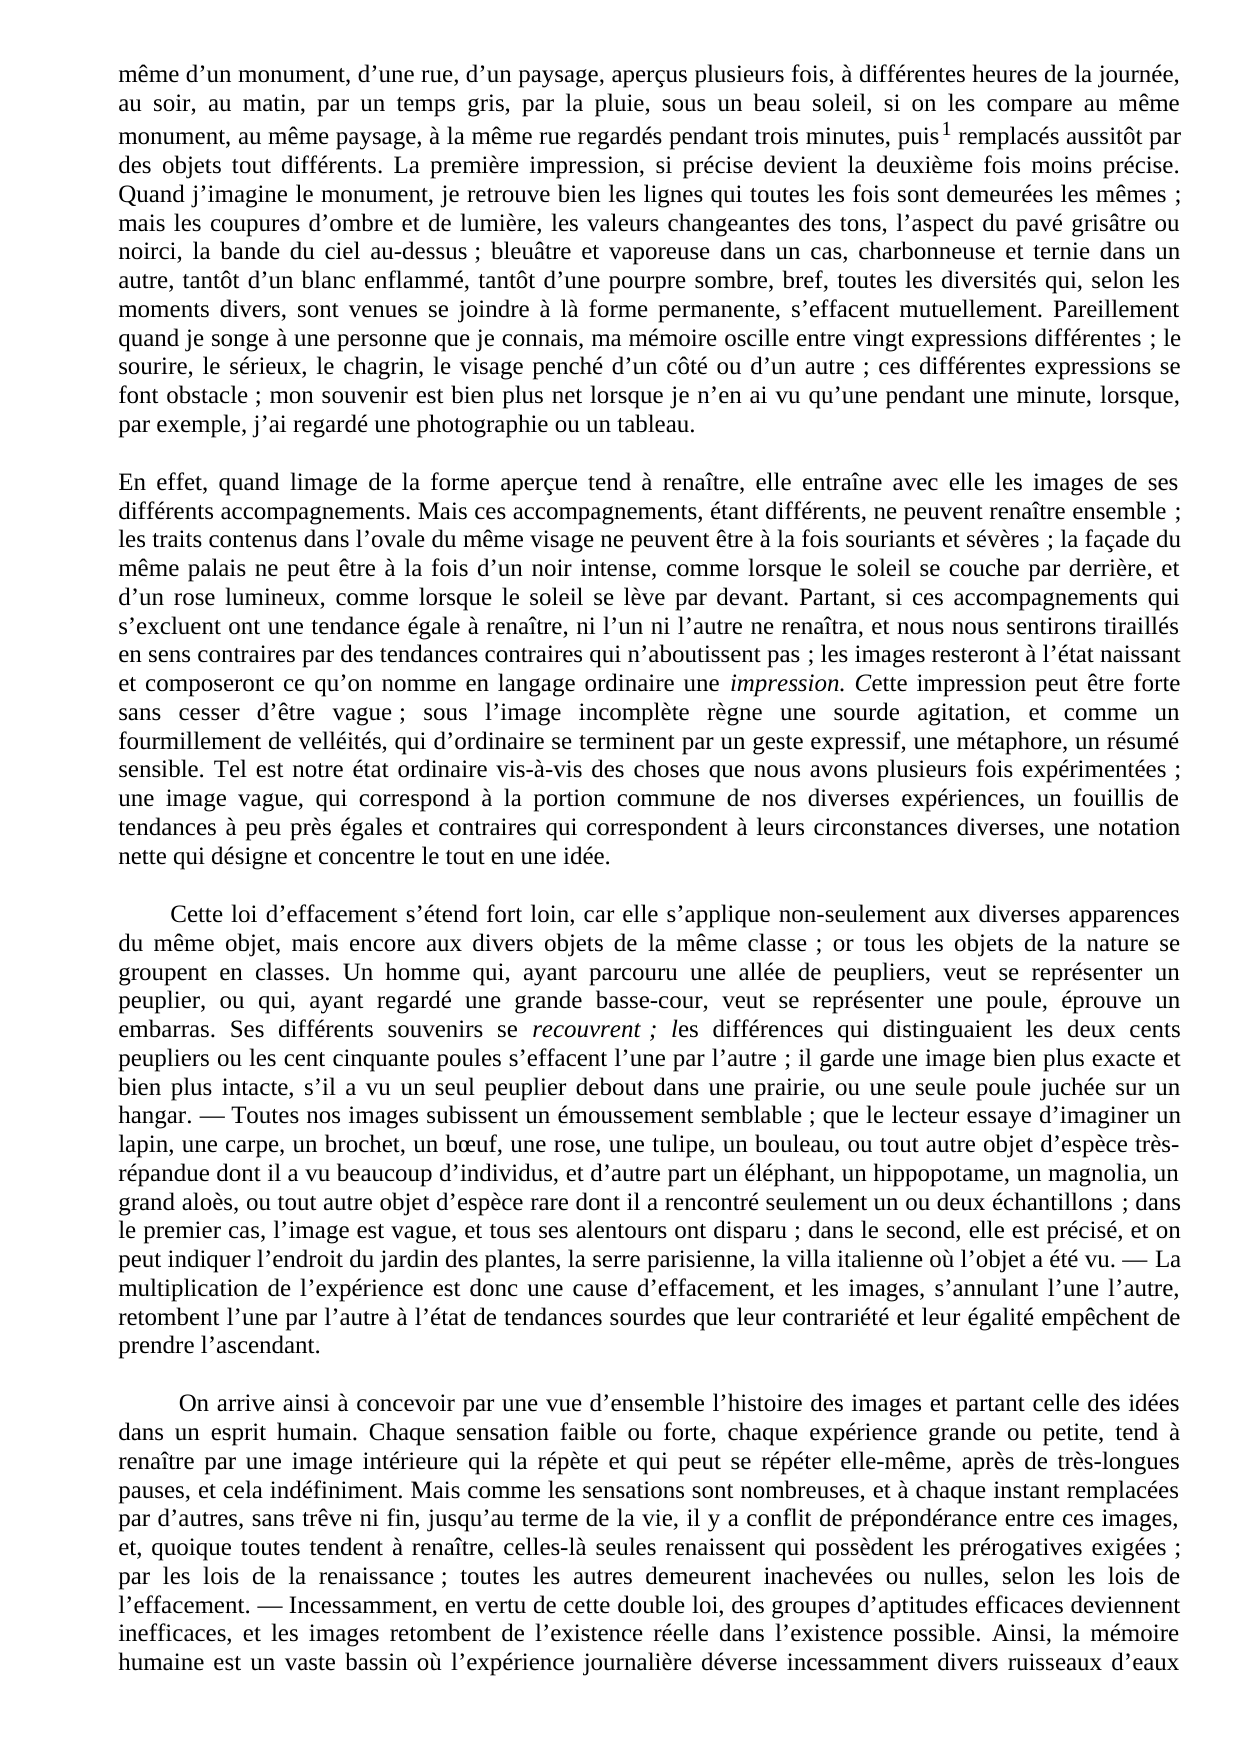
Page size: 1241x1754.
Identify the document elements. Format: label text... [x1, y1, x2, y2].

text On arrive ainsi à concevoir par une vue d’ensemble l’histoire des images et partant celle des idées dans un esprit humain. Chaque sensation faible ou forte, chaque expérience grande ou petite, tend à renaître par une image intérieure qui la répète et qui peut se répéter elle-même, après de très-longues pauses, et cela indéfiniment. Mais comme les sensations sont nombreuses, et à chaque instant remplacées par d’autres, sans trêve ni fin, jusqu’au terme de la vie, il y a conflit de prépondérance entre ces images, et, quoique toutes tendent à renaître, celles-là seules renaissent qui possèdent les prérogatives exigées ; par les lois de la renaissance ; toutes les autres demeurent inachevées ou nulles, selon les lois de l’effacement. — Incessamment, en vertu de cette double loi, des groupes d’aptitudes efficaces deviennent inefficaces, et les images retombent de l’existence réelle dans l’existence possible. Ainsi, la mémoire humaine est un vaste bassin où l’expérience journalière déverse incessamment divers ruisseaux d’eaux [118, 1388, 1181, 1676]
text même d’un monument, d’une rue, d’un paysage, aperçus plusieurs fois, à différentes heures de la journée, au soir, au matin, par un temps gris, par la pluie, sous un beau soleil, si on les compare au même monument, au même paysage, à la même rue regardés pendant trois minutes, puis1 remplacés aussitôt par des objets tout différents. La première impression, si précise devient la deuxième fois moins précise. Quand j’imagine le monument, je retrouve bien les lignes qui toutes les fois sont demeurées les mêmes ; mais les coupures d’ombre et de lumière, les valeurs changeantes des tons, l’aspect du pavé grisâtre ou noirci, la bande du ciel au-dessus ; bleuâtre et vaporeuse dans un cas, charbonneuse et ternie dans un autre, tantôt d’un blanc enflammé, tantôt d’une pourpre sombre, bref, toutes les diversités qui, selon les moments divers, sont venues se joindre à là forme permanente, s’effacent mutuellement. Pareillement quand je songe à une personne que je connais, ma mémoire oscille entre vingt expressions différentes ; le sourire, le sérieux, le chagrin, le visage penché d’un côté ou d’un autre ; ces différentes expressions se font obstacle ; mon souvenir est bien plus net lorsque je n’en ai vu qu’une pendant une minute, lorsque, par exemple, j’ai regardé une photographie ou un tableau. [118, 59, 1181, 438]
text Cette loi d’effacement s’étend fort loin, car elle s’applique non-seulement aux diverses apparences du même objet, mais encore aux divers objets de la même classe ; or tous les objets de la nature se groupent en classes. Un homme qui, ayant parcouru une allée de peupliers, veut se représenter un peuplier, ou qui, ayant regardé une grande basse-cour, veut se représenter une poule, éprouve un embarras. Ses différents souvenirs se recouvrent ; les différences qui distinguaient les deux cents peupliers ou les cent cinquante poules s’effacent l’une par l’autre ; il garde une image bien plus exacte et bien plus intacte, s’il a vu un seul peuplier debout dans une prairie, ou une seule poule juchée sur un hangar. — Toutes nos images subissent un émoussement semblable ; que le lecteur essaye d’imaginer un lapin, une carpe, un brochet, un bœuf, une rose, une tulipe, un bouleau, ou tout autre objet d’espèce très-répandue dont il a vu beaucoup d’individus, et d’autre part un éléphant, un hippopotame, un magnolia, un grand aloès, ou tout autre objet d’espèce rare dont il a rencontré seulement un ou deux échantillons ; dans le premier cas, l’image est vague, et tous ses alentours ont disparu ; dans le second, elle est précisé, et on peut indiquer l’endroit du jardin des plantes, la serre parisienne, la villa italienne où l’objet a été vu. — La multiplication de l’expérience est donc une cause d’effacement, et les images, s’annulant l’une l’autre, retombent l’une par l’autre à l’état de tendances sourdes que leur contrariété et leur égalité empêchent de prendre l’ascendant. [118, 899, 1181, 1359]
text En effet, quand limage de la forme aperçue tend à renaître, elle entraîne avec elle les images de ses différents accompagnements. Mais ces accompagnements, étant différents, ne peuvent renaître ensemble ; les traits contenus dans l’ovale du même visage ne peuvent être à la fois souriants et sévères ; la façade du même palais ne peut être à la fois d’un noir intense, comme lorsque le soleil se couche par derrière, et d’un rose lumineux, comme lorsque le soleil se lève par devant. Partant, si ces accompagnements qui s’excluent ont une tendance égale à renaître, ni l’un ni l’autre ne renaîtra, et nous nous sentirons tiraillés en sens contraires par des tendances contraires qui n’aboutissent pas ; les images resteront à l’état naissant et composeront ce qu’on nomme en langage ordinaire une impression. Cette impression peut être forte sans cesser d’être vague ; sous l’image incomplète règne une sourde agitation, et comme un fourmillement de velléités, qui d’ordinaire se terminent par un geste expressif, une métaphore, un résumé sensible. Tel est notre état ordinaire vis-à-vis des choses que nous avons plusieurs fois expérimentées ; une image vague, qui correspond à la portion commune de nos diverses expériences, un fouillis de tendances à peu près égales et contraires qui correspondent à leurs circonstances diverses, une notation nette qui désigne et concentre le tout en une idée. [118, 467, 1181, 869]
